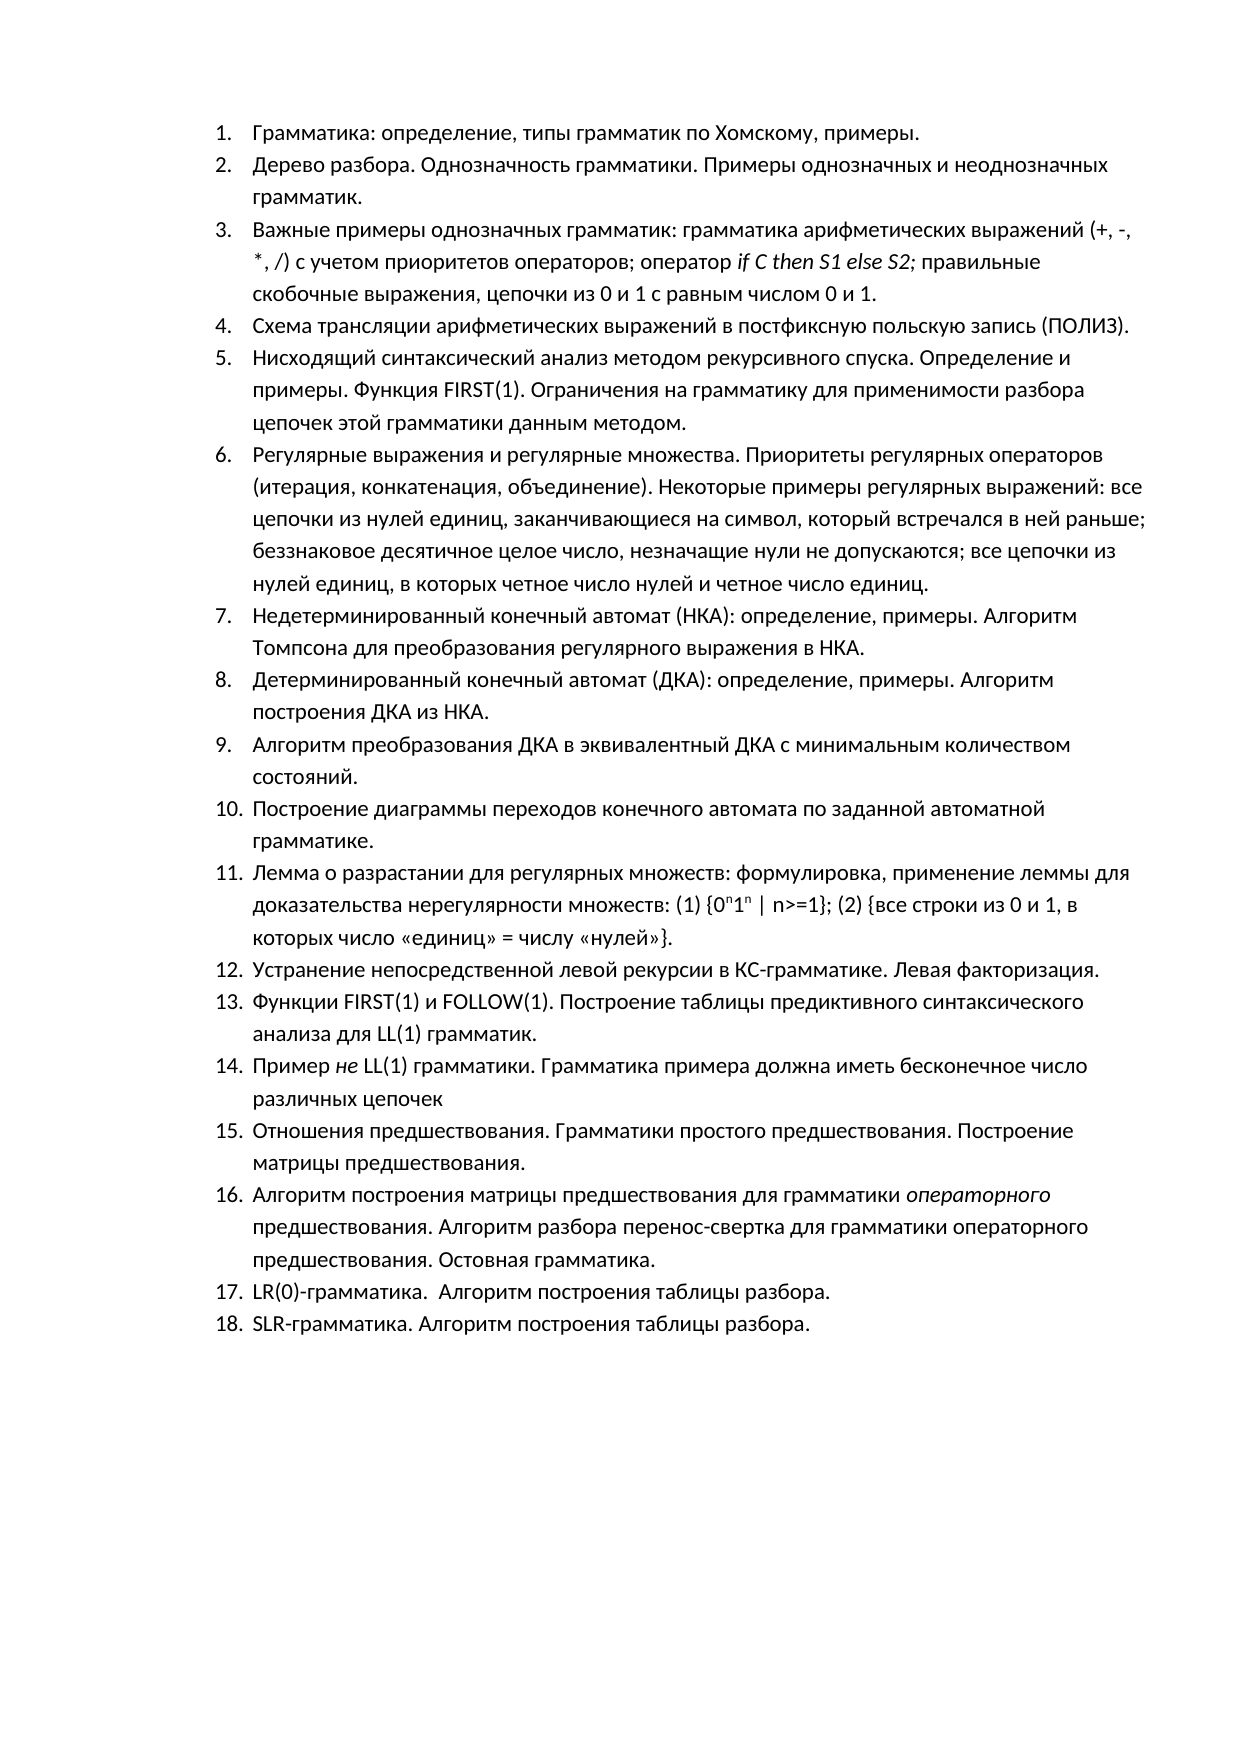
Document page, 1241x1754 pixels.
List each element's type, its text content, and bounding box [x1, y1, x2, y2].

list SLR-грамматика. Алгоритм построения таблицы разбора. [215, 1309, 1152, 1337]
list Регулярные выражения и регулярные множества. Приоритеты регулярных операторов (итерация, конкатенация, объединение). Некоторые примеры регулярных выражений: все цепочки из нулей единиц, заканчивающиеся на символ, который встречался в ней раньше; беззнаковое десятичное целое число, незначащие нули не допускаются; все цепочки из нулей единиц, в которых четное число нулей и четное число единиц. [215, 440, 1152, 597]
list Алгоритм преобразования ДКА в эквивалентный ДКА с минимальным количеством состояний. [215, 730, 1152, 790]
list Детерминированный конечный автомат (ДКА): определение, примеры. Алгоритм построения ДКА из НКА. [215, 665, 1152, 726]
list Недетерминированный конечный автомат (НКА): определение, примеры. Алгоритм Томпсона для преобразования регулярного выражения в НКА. [215, 601, 1152, 661]
list Важные примеры однозначных грамматик: грамматика арифметических выражений (+, -, *, /) с учетом приоритетов операторов; оператор if C then S1 else S2; правильные скобочные выражения, цепочки из 0 и 1 с равным числом 0 и 1. [215, 215, 1152, 307]
list Построение диаграммы переходов конечного автомата по заданной автоматной грамматике. [215, 794, 1152, 854]
list Устранение непосредственной левой рекурсии в КС-грамматике. Левая факторизация. [215, 955, 1152, 983]
list Функции FIRST(1) и FOLLOW(1). Построение таблицы предиктивного синтаксического анализа для LL(1) грамматик. [215, 987, 1152, 1047]
list Пример не LL(1) грамматики. Грамматика примера должна иметь бесконечное число различных цепочек [215, 1052, 1152, 1112]
list Дерево разбора. Однозначность грамматики. Примеры однозначных и неоднозначных грамматик. [215, 150, 1152, 211]
list Нисходящий синтаксический анализ методом рекурсивного спуска. Определение и примеры. Функция FIRST(1). Ограничения на грамматику для применимости разбора цепочек этой грамматики данным методом. [215, 343, 1152, 436]
list Схема трансляции арифметических выражений в постфиксную польскую запись (ПОЛИЗ). [215, 311, 1152, 339]
list LR(0)-грамматика. Алгоритм построения таблицы разбора. [215, 1277, 1152, 1305]
list Лемма о разрастании для регулярных множеств: формулировка, применение леммы для доказательства нерегулярности множеств: (1) {0n1n | n>=1}; (2) {все строки из 0 и 1, в которых число «единиц» = числу «нулей»}. [215, 858, 1152, 951]
list Отношения предшествования. Грамматики простого предшествования. Построение матрицы предшествования. [215, 1116, 1152, 1176]
list Алгоритм построения матрицы предшествования для грамматики операторного предшествования. Алгоритм разбора перенос-свертка для грамматики операторного предшествования. Остовная грамматика. [215, 1180, 1152, 1273]
list Грамматика: определение, типы грамматик по Хомскому, примеры. [215, 118, 1152, 146]
